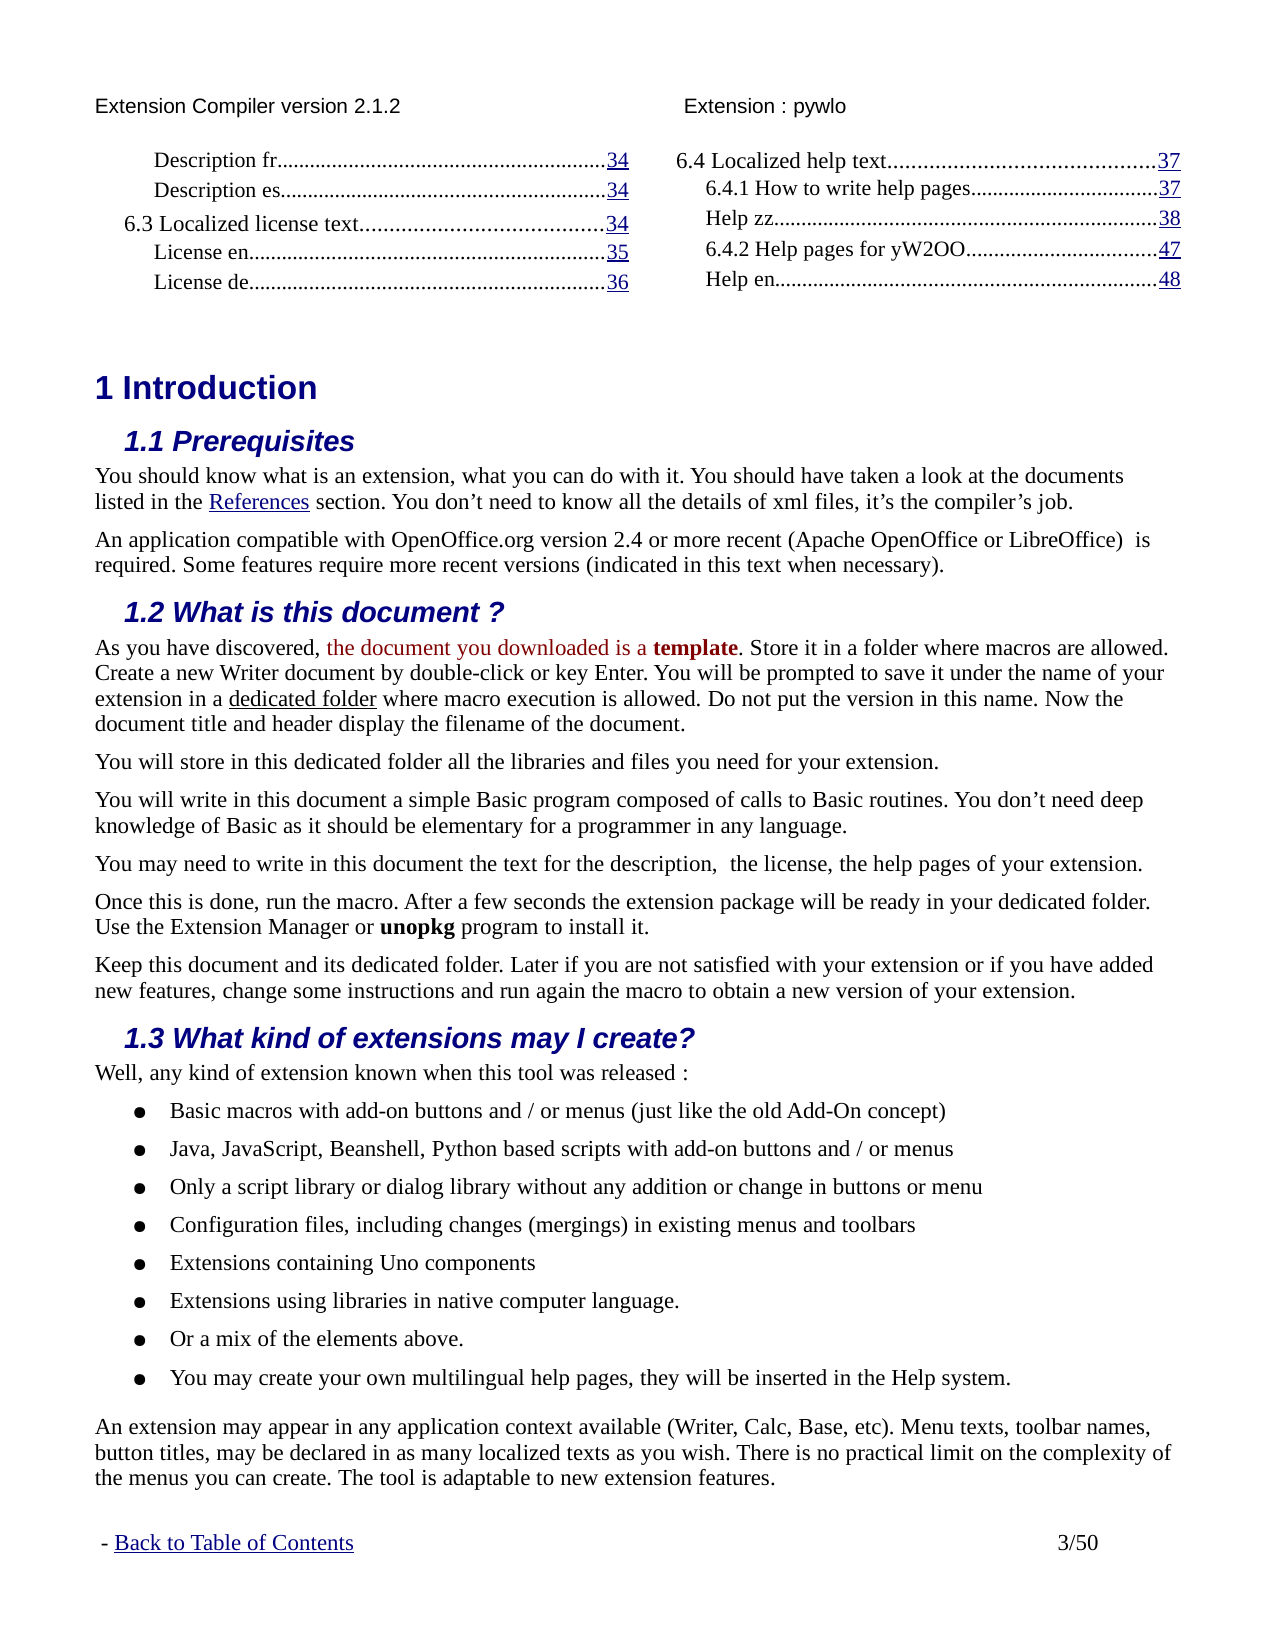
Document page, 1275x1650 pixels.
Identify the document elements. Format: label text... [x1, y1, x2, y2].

text 6.4.1 How to write help pages 37 [705, 176, 1181, 200]
text An application compatible with OpenOffice.org version 2.4 or more recent (Apache OpenOffice or LibreOffice) is required. Some features require more recent versions (indicated in this text when necessary). [94, 527, 1181, 578]
text Keep this document and its dedicated folder. Later if you are not satisfied with your extension or if you have added new features, change some instructions and run again the macro to obtain a new version of your extension. [94, 952, 1181, 1003]
text You may need to write in this document the text for the description, the license, the help pages of your extension. [94, 851, 1181, 876]
list Extensions containing Uno components [132, 1250, 1181, 1276]
text Help en 48 [705, 267, 1181, 291]
text You should know what is an extension, what you can do with it. You should have taken a look at the documents listed in the References section. You don’t need to know all the details of xml files, it’s the compiler’s job. [94, 463, 1181, 514]
text License en 35 [153, 239, 629, 264]
text License de 36 [153, 270, 629, 294]
list Only a script library or dialog library without any addition or change in buttons or menu [132, 1174, 1181, 1200]
text You will write in this document a simple Basic program composed of calls to Basic routines. You don’t need deep knowledge of Basic as it should be elementary for a programmer in any language. [94, 787, 1181, 838]
text 6.4 Localized help text 37 [676, 147, 1181, 173]
list You may create your own multilingual help pages, they will be inserted in the Help system. [132, 1364, 1181, 1390]
text An extension may appear in any application context available (Writer, Calc, Base, etc). Menu texts, toolbar names, button titles, may be declared in as many localized texts as you wish. There is no practical limit on the complexity of the menus you can create. The tool is adaptable to new extension features. [94, 1414, 1181, 1491]
list Java, JavaScript, Beanshell, Python based scripts with add-on buttons and / or menus [132, 1136, 1181, 1162]
text Description fr 34 [153, 147, 629, 172]
list Basic macros with add-on buttons and / or menus (just like the old Add-On concept) [132, 1098, 1181, 1124]
list Configuration files, including changes (mergings) in existing menus and toolbars [132, 1212, 1181, 1238]
text Help zz 38 [705, 206, 1181, 231]
subtitle Prerequisites [124, 425, 1181, 457]
text Once this is done, run the macro. After a few seconds the extension package will be ready in your dedicated folder. Use the Extension Manager or unopkg program to install it. [94, 889, 1181, 940]
text You will store in this dedicated folder all the libraries and files you need for your extension. [94, 749, 1181, 775]
text As you have discovered, the document you downloaded is a template. Store it in a folder where macros are allowed. Create a new Writer document by double-click or key Enter. You will be prompted to save it under the name of your extension in a dedicated folder where macro execution is allowed. Do not put the version in this name. Now the document title and header display the filename of the document. [94, 634, 1181, 737]
text 6.4.2 Help pages for yW2OO 47 [705, 237, 1181, 261]
list Extensions using libraries in native computer language. [132, 1288, 1181, 1314]
text Well, any kind of extension known when this tool was released : [94, 1060, 1181, 1086]
subtitle What is this document ? [124, 596, 1181, 629]
text 6.3 Localized license text 34 [124, 211, 629, 237]
subtitle What kind of extensions may I create? [124, 1022, 1181, 1054]
list Or a mix of the elements above. [132, 1326, 1181, 1352]
subtitle Introduction [94, 369, 1181, 406]
text Description es 34 [153, 178, 629, 202]
